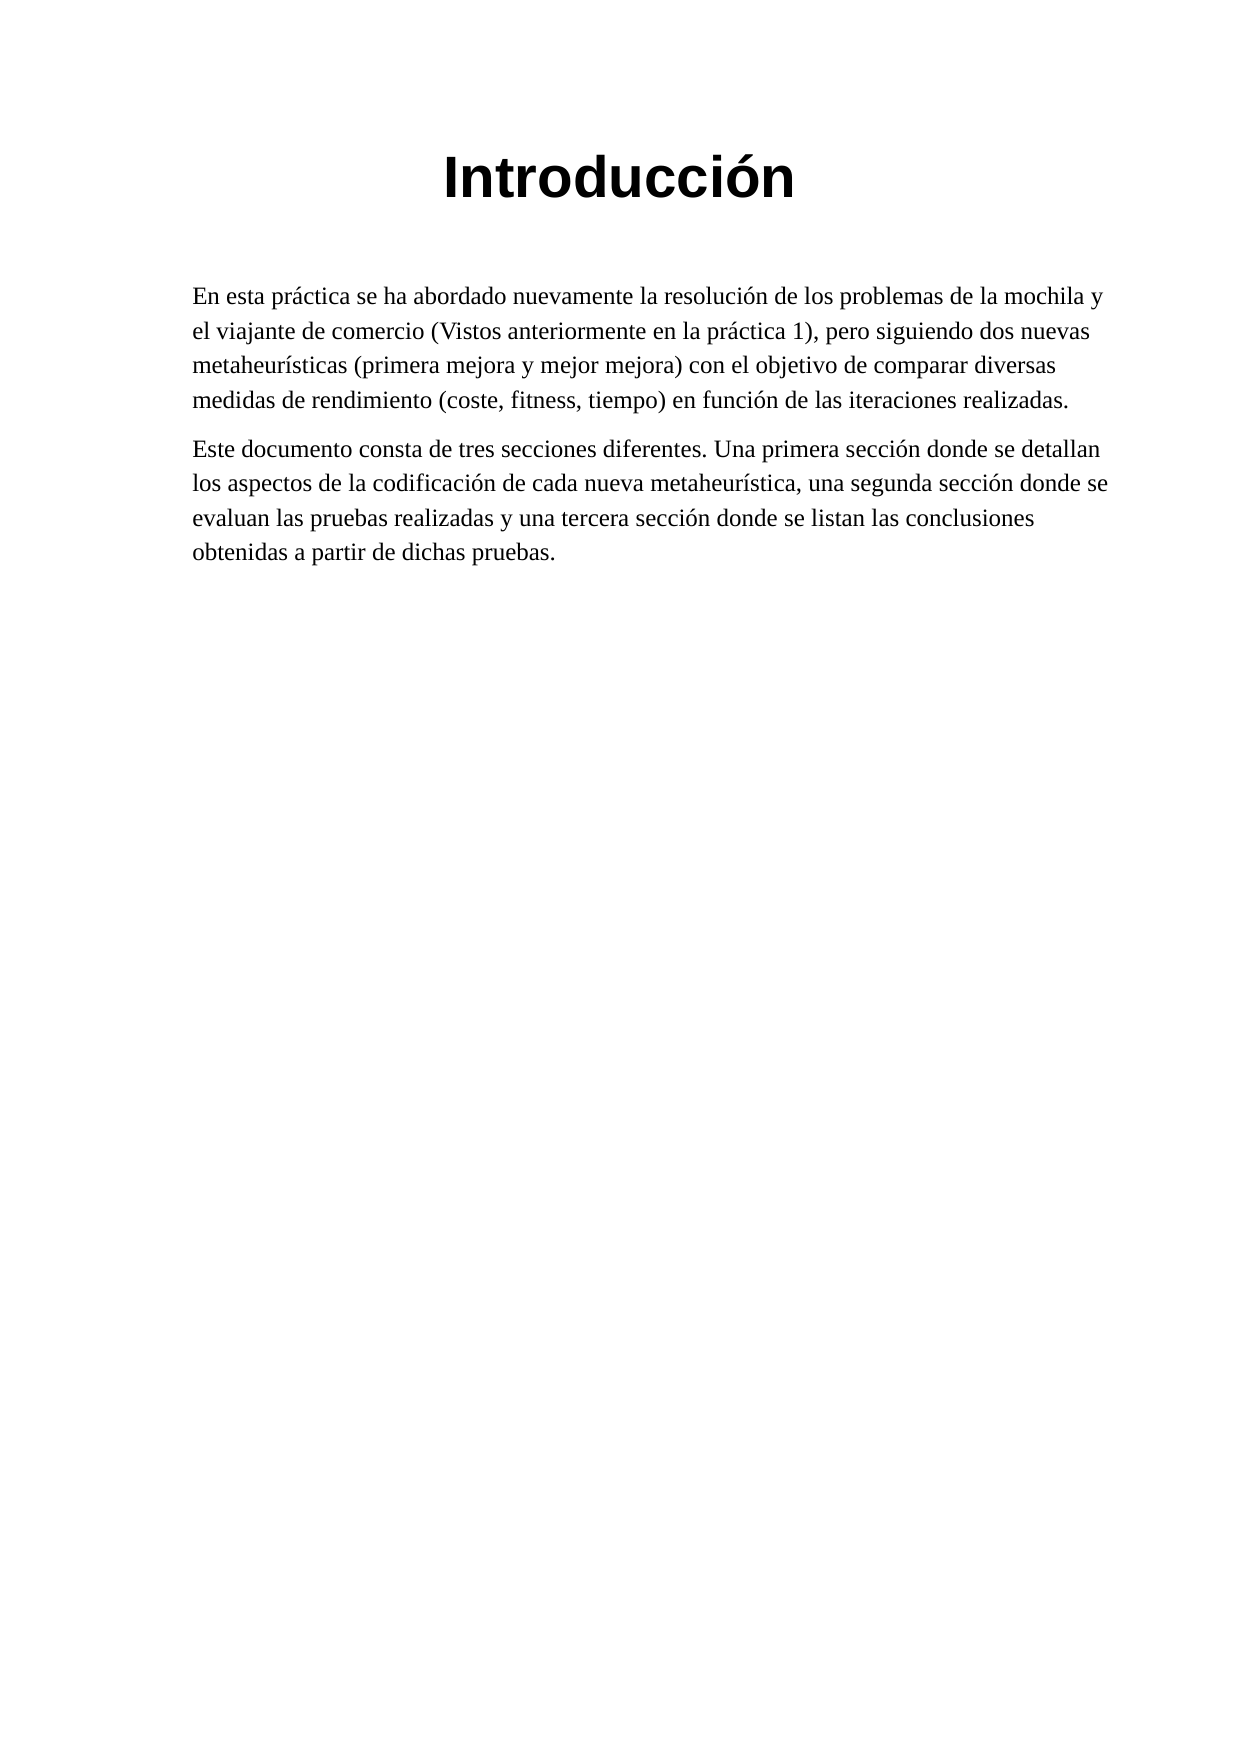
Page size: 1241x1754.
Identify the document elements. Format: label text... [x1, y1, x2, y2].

text Este documento consta de tres secciones diferentes. Una primera sección donde se detallan los aspectos de la codificación de cada nueva metaheurística, una segunda sección donde se evaluan las pruebas realizadas y una tercera sección donde se listan las conclusiones obtenidas a partir de dichas pruebas. [192, 434, 1122, 566]
title Introducción [118, 143, 1122, 210]
text En esta práctica se ha abordado nuevamente la resolución de los problemas de la mochila y el viajante de comercio (Vistos anteriormente en la práctica 1), pero siguiendo dos nuevas metaheurísticas (primera mejora y mejor mejora) con el objetivo de comparar diversas medidas de rendimiento (coste, fitness, tiempo) en función de las iteraciones realizadas. [192, 281, 1122, 414]
